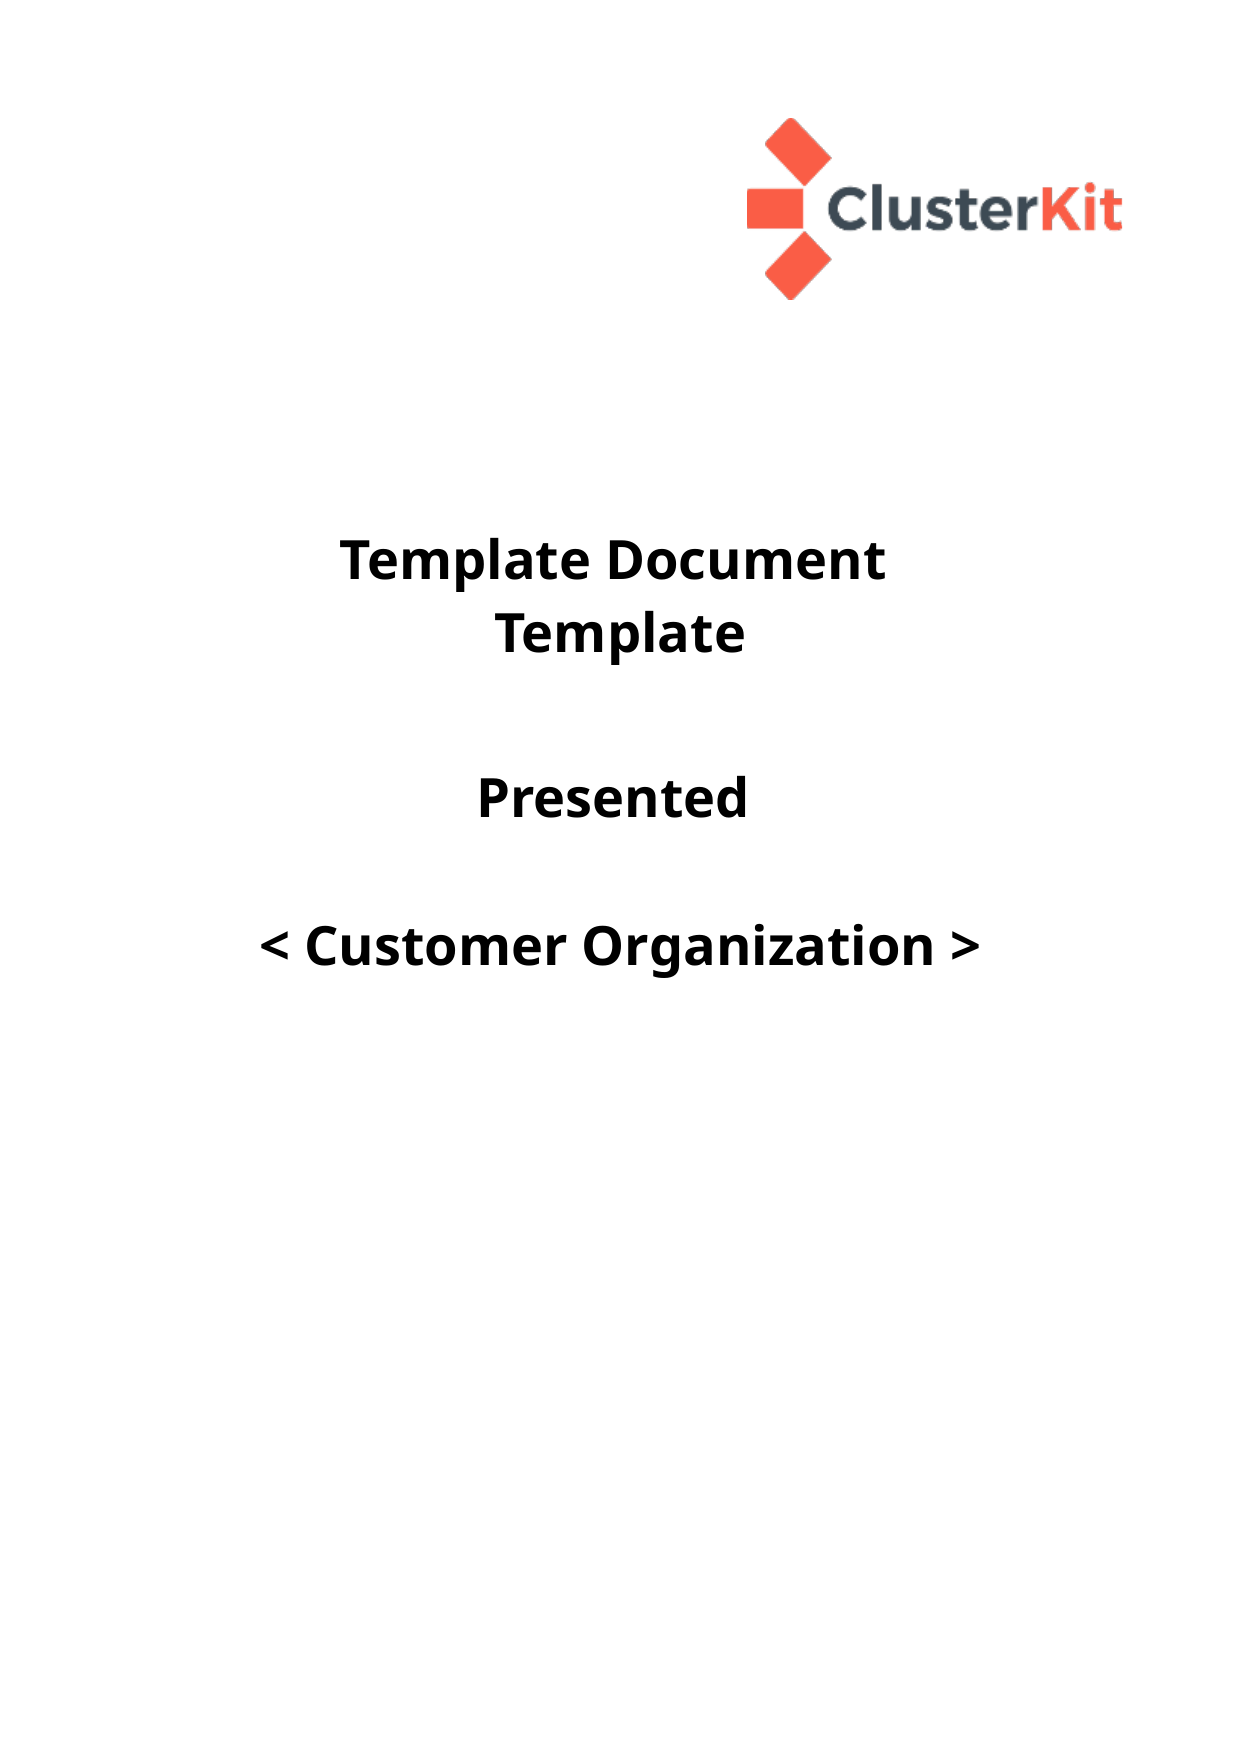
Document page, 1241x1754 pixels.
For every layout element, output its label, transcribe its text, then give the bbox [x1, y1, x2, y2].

text Template Document [118, 521, 1122, 595]
text Template [118, 595, 1122, 669]
text Presented [118, 759, 1122, 833]
text < Customer Organization > [118, 907, 1122, 981]
picture [747, 118, 1123, 300]
